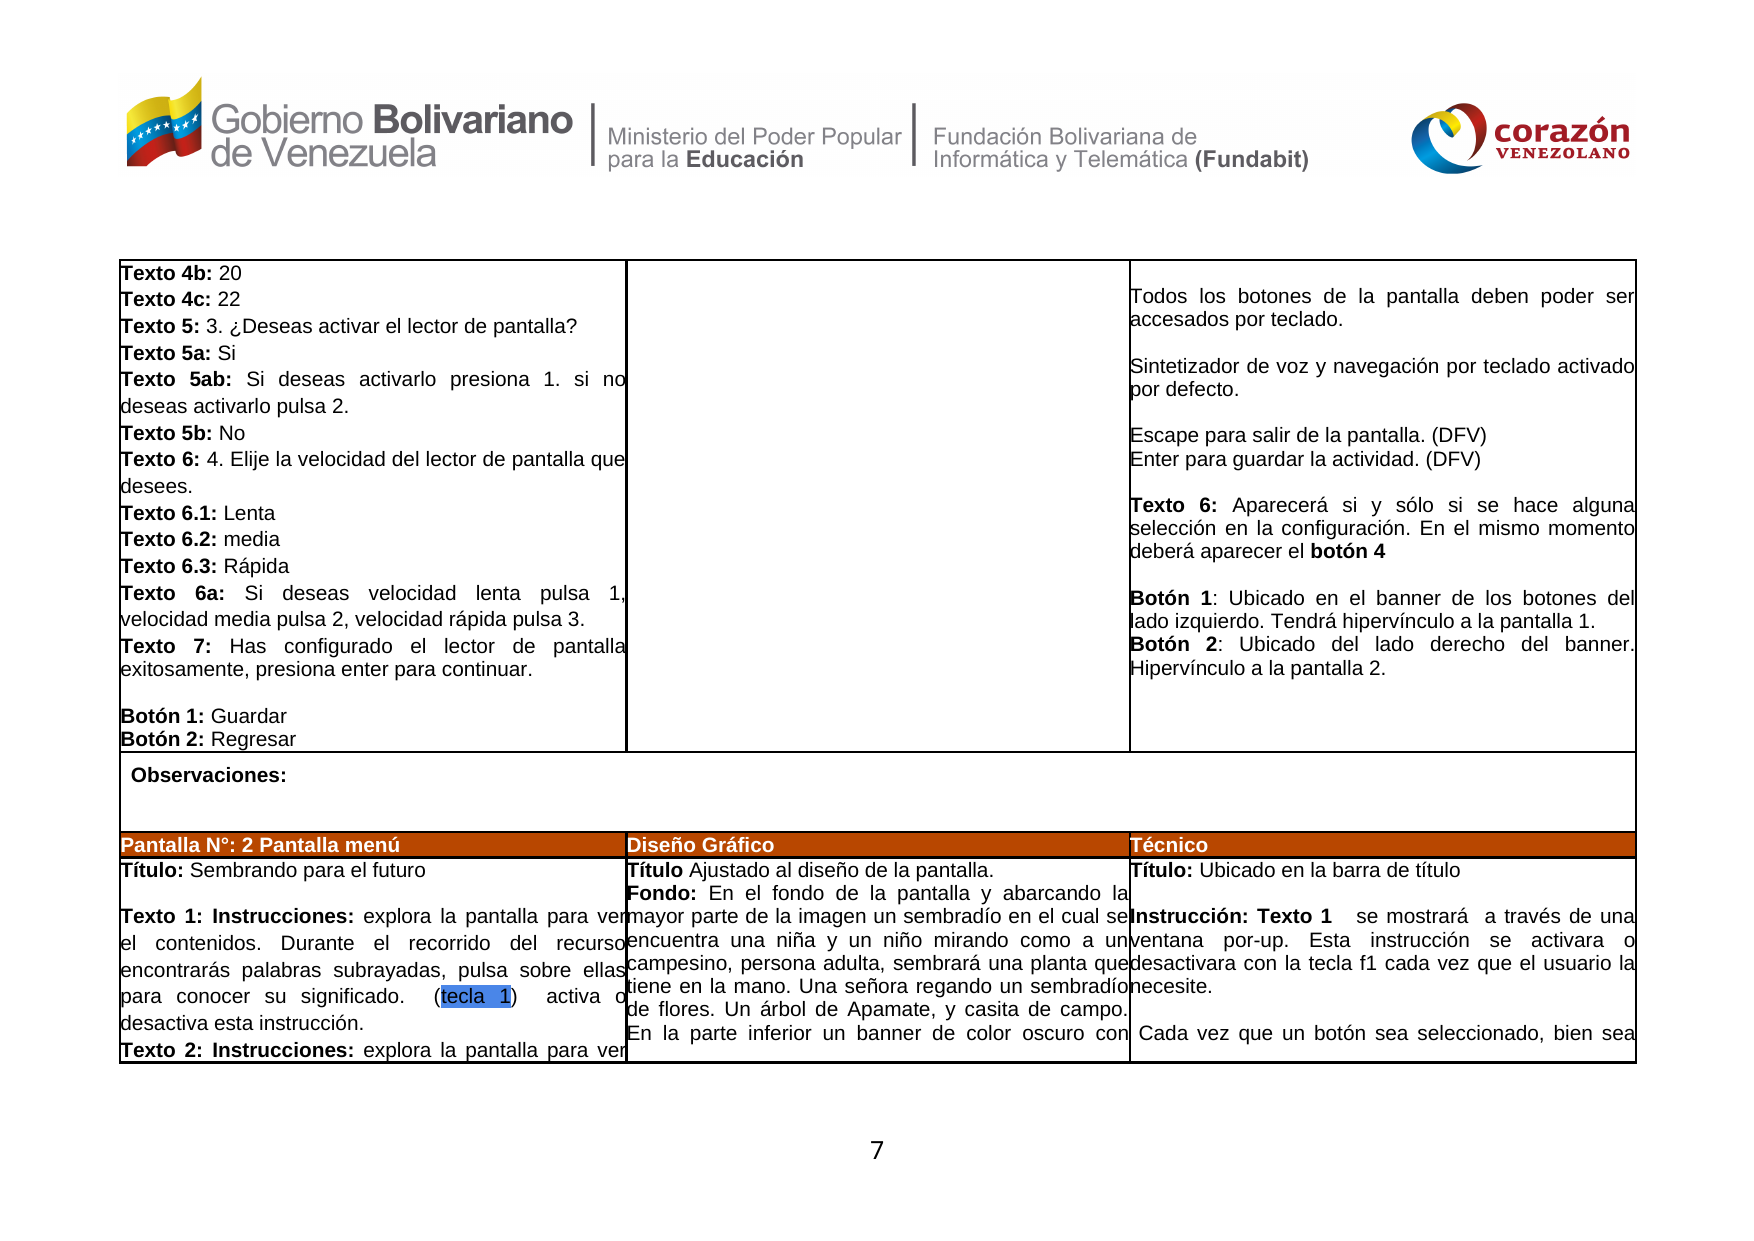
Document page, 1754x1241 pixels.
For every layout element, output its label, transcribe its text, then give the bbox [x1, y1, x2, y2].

table_cell [628, 261, 1129, 751]
table_cell Título: Ubicado en la barra de título Texto 3, 3a, 3b, 4, 4a, 4b, 4c, 5, 5a, 5b, 6, 6,1, 6.2, 6.3, aparecerán en una lista numerada del lado izquierdo de la pantalla. Texto 3: Si la respuesta es positiva se debe agregar el texto 3ab en una ventana pop-up del lado derecho de la pantalla. Al iniciar la pantalla el lector de voz iniciara automáticamente: Texto 1 Texto 2 Texto 5 Texto 5ab Texto 6 Texto 6a Texto 7 Todos los botones de la pantalla deben poder ser accesados por teclado. Sintetizador de voz y navegación por teclado activado por defecto. Escape para salir de la pantalla. (DFV) Enter para guardar la actividad. (DFV) Texto 6: Aparecerá si y sólo si se hace alguna selección en la configuración. En el mismo momento deberá aparecer el botón 4 Botón 1: Ubicado en el banner de los botones del lado izquierdo. Tendrá hipervínculo a la pantalla 1. Botón 2: Ubicado del lado derecho del banner. Hipervínculo a la pantalla 2. [1131, 261, 1635, 751]
table_cell Observaciones: [121, 753, 1635, 831]
table_cell Título Ajustado al diseño de la pantalla. Fondo: En el fondo de la pantalla y abarcando la mayor parte de la imagen un sembradío en el cual se encuentra una niña y un niño mirando como a un campesino, persona adulta, sembrará una planta que tiene en la mano. Una señora regando un sembradío de flores. Un árbol de Apamate, y casita de campo. En la parte inferior un banner de color oscuro con [628, 859, 1129, 1061]
table_cell Título: Ubicado en la barra de título Instrucción: Texto 1 se mostrará a través de una ventana por-up. Esta instrucción se activara o desactivara con la tecla f1 cada vez que el usuario la necesite. Cada vez que un botón sea seleccionado, bien sea [1131, 859, 1635, 1061]
picture [118, 73, 1636, 177]
table_cell Pantalla N°: 2 Pantalla menú [121, 833, 625, 856]
table_cell Título: Sembrando para el futuro Texto 1: Instrucciones: explora la pantalla para ver el contenidos. Durante el recorrido del recurso encontrarás palabras subrayadas, pulsa sobre ellas para conocer su significado. (tecla 1) activa o desactiva esta instrucción. Texto 2: Instrucciones: explora la pantalla para ver [121, 859, 625, 1061]
table_cell Texto 4b: 20 Texto 4c: 22 Texto 5: 3. ¿Deseas activar el lector de pantalla? Texto 5a: Si Texto 5ab: Si deseas activarlo presiona 1. si no deseas activarlo pulsa 2. Texto 5b: No Texto 6: 4. Elije la velocidad del lector de pantalla que desees. Texto 6.1: Lenta Texto 6.2: media Texto 6.3: Rápida Texto 6a: Si deseas velocidad lenta pulsa 1, velocidad media pulsa 2, velocidad rápida pulsa 3. Texto 7: Has configurado el lector de pantalla exitosamente, presiona enter para continuar. Botón 1: Guardar Botón 2: Regresar [121, 261, 625, 751]
table_cell Técnico [1131, 833, 1635, 856]
table_cell Diseño Gráfico [628, 833, 1129, 856]
